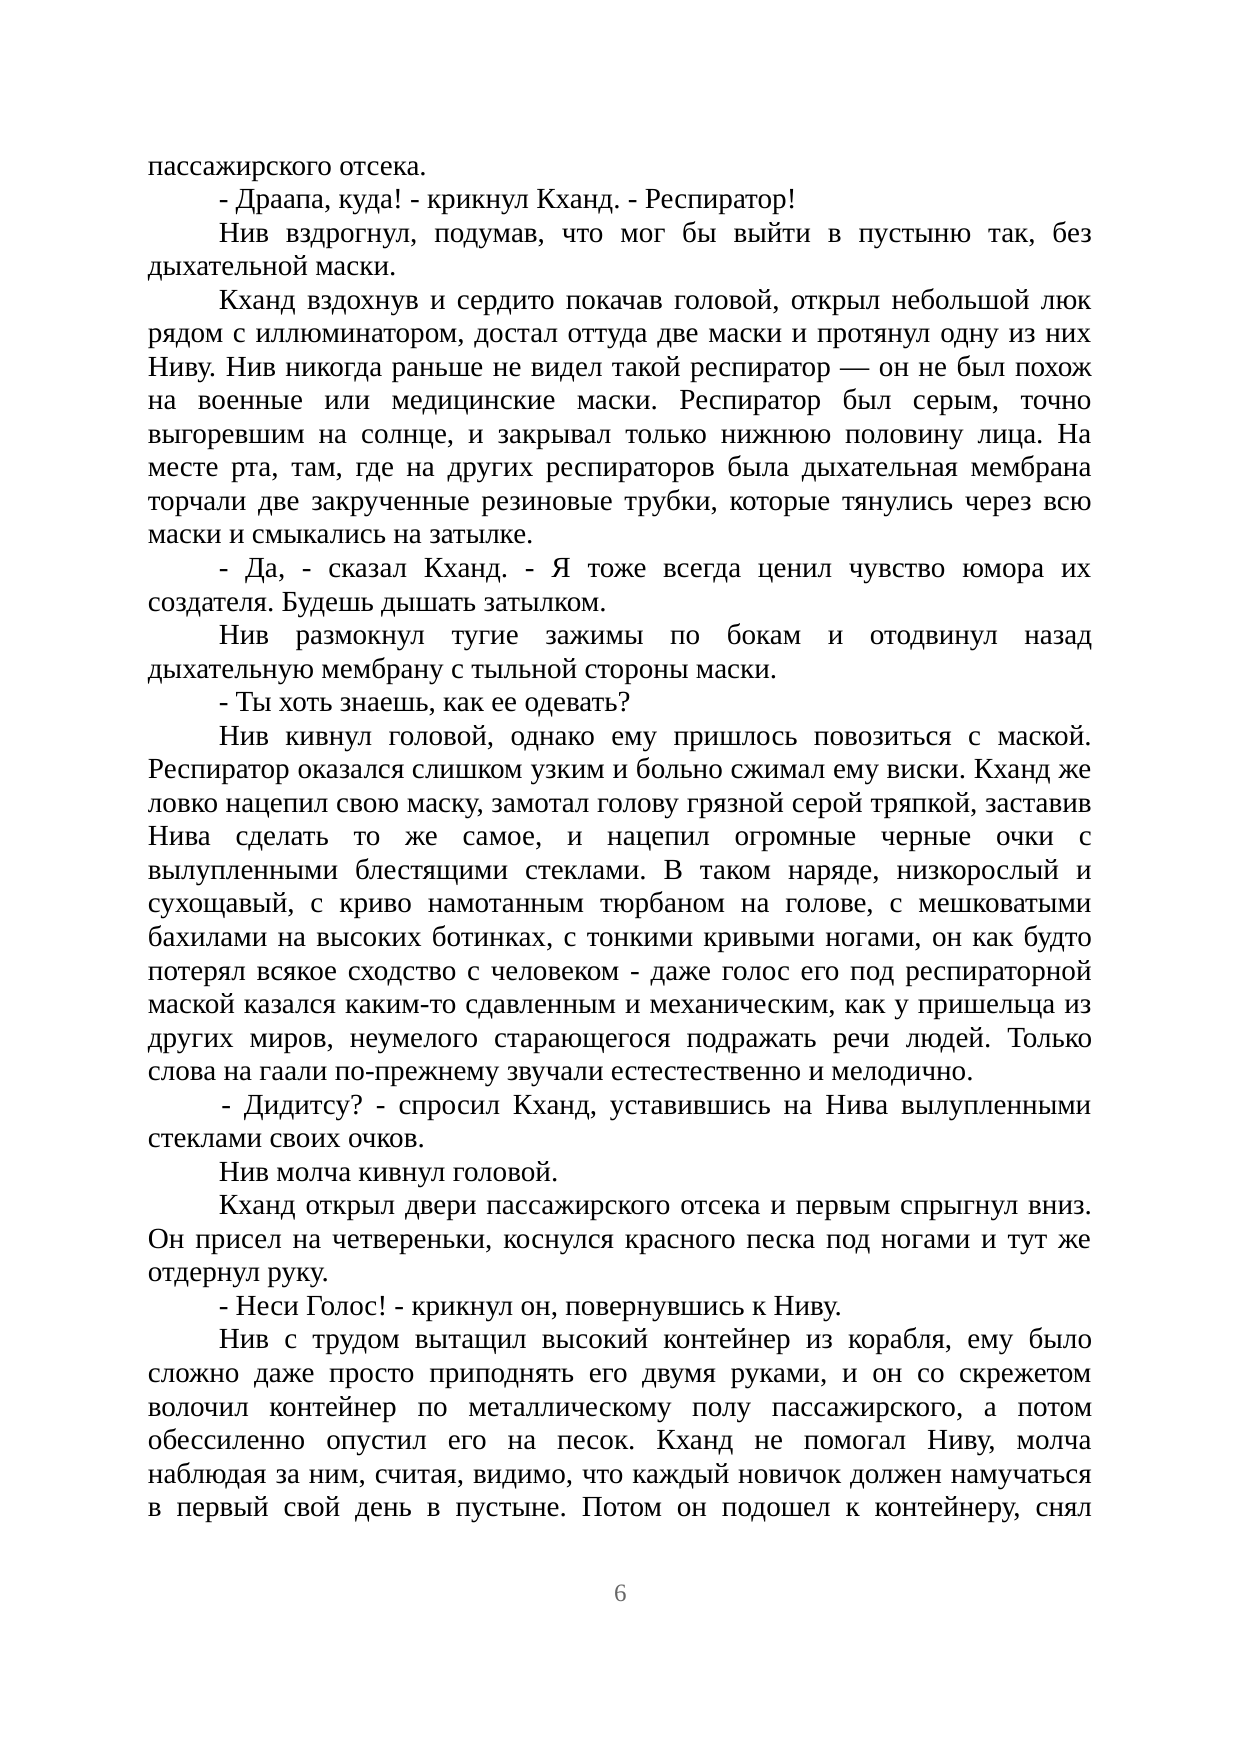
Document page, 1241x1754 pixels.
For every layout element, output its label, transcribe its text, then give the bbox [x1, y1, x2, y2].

text - Дидитсу? - спросил Кханд, уставившись на Нива вылупленными стеклами своих очков. [148, 1087, 1093, 1154]
text Кханд вздохнув и сердито покачав головой, открыл небольшой люк рядом с иллюминатором, достал оттуда две маски и протянул одну из них Ниву. Нив никогда раньше не видел такой респиратор — он не был похож на военные или медицинские маски. Респиратор был серым, точно выгоревшим на солнце, и закрывал только нижнюю половину лица. На месте рта, там, где на других респираторов была дыхательная мембрана торчали две закрученные резиновые трубки, которые тянулись через всю маски и смыкались на затылке. [148, 282, 1093, 550]
text Нив с трудом вытащил высокий контейнер из корабля, ему было сложно даже просто приподнять его двумя руками, и он со скрежетом волочил контейнер по металлическому полу пассажирского, а потом обессиленно опустил его на песок. Кханд не помогал Ниву, молча наблюдая за ним, считая, видимо, что каждый новичок должен намучаться в первый свой день в пустыне. Потом он подошел к контейнеру, снял [148, 1322, 1093, 1523]
text - Драапа, куда! - крикнул Кханд. - Респиратор! [148, 181, 1093, 215]
text - Неси Голос! - крикнул он, повернувшись к Ниву. [148, 1288, 1093, 1322]
text Нив кивнул головой, однако ему пришлось повозиться с маской. Респиратор оказался слишком узким и больно сжимал ему виски. Кханд же ловко нацепил свою маску, замотал голову грязной серой тряпкой, заставив Нива сделать то же самое, и нацепил огромные черные очки с вылупленными блестящими стеклами. В таком наряде, низкорослый и сухощавый, с криво намотанным тюрбаном на голове, с мешковатыми бахилами на высоких ботинках, с тонкими кривыми ногами, он как будто потерял всякое сходство с человеком - даже голос его под респираторной маской казался каким-то сдавленным и механическим, как у пришельца из других миров, неумелого старающегося подражать речи людей. Только слова на гаали по-прежнему звучали естестественно и мелодично. [148, 718, 1093, 1087]
text Кханд открыл двери пассажирского отсека и первым спрыгнул вниз. Он присел на четвереньки, коснулся красного песка под ногами и тут же отдернул руку. [148, 1187, 1093, 1288]
text - Ты хоть знаешь, как ее одевать? [148, 684, 1093, 718]
text пассажирского отсека. [148, 148, 1093, 181]
text Нив вздрогнул, подумав, что мог бы выйти в пустыню так, без дыхательной маски. [148, 215, 1093, 282]
text Нив молча кивнул головой. [148, 1154, 1093, 1187]
text - Да, - сказал Кханд. - Я тоже всегда ценил чувство юмора их создателя. Будешь дышать затылком. [148, 550, 1093, 617]
text Нив размокнул тугие зажимы по бокам и отодвинул назад дыхательную мембрану с тыльной стороны маски. [148, 617, 1093, 684]
